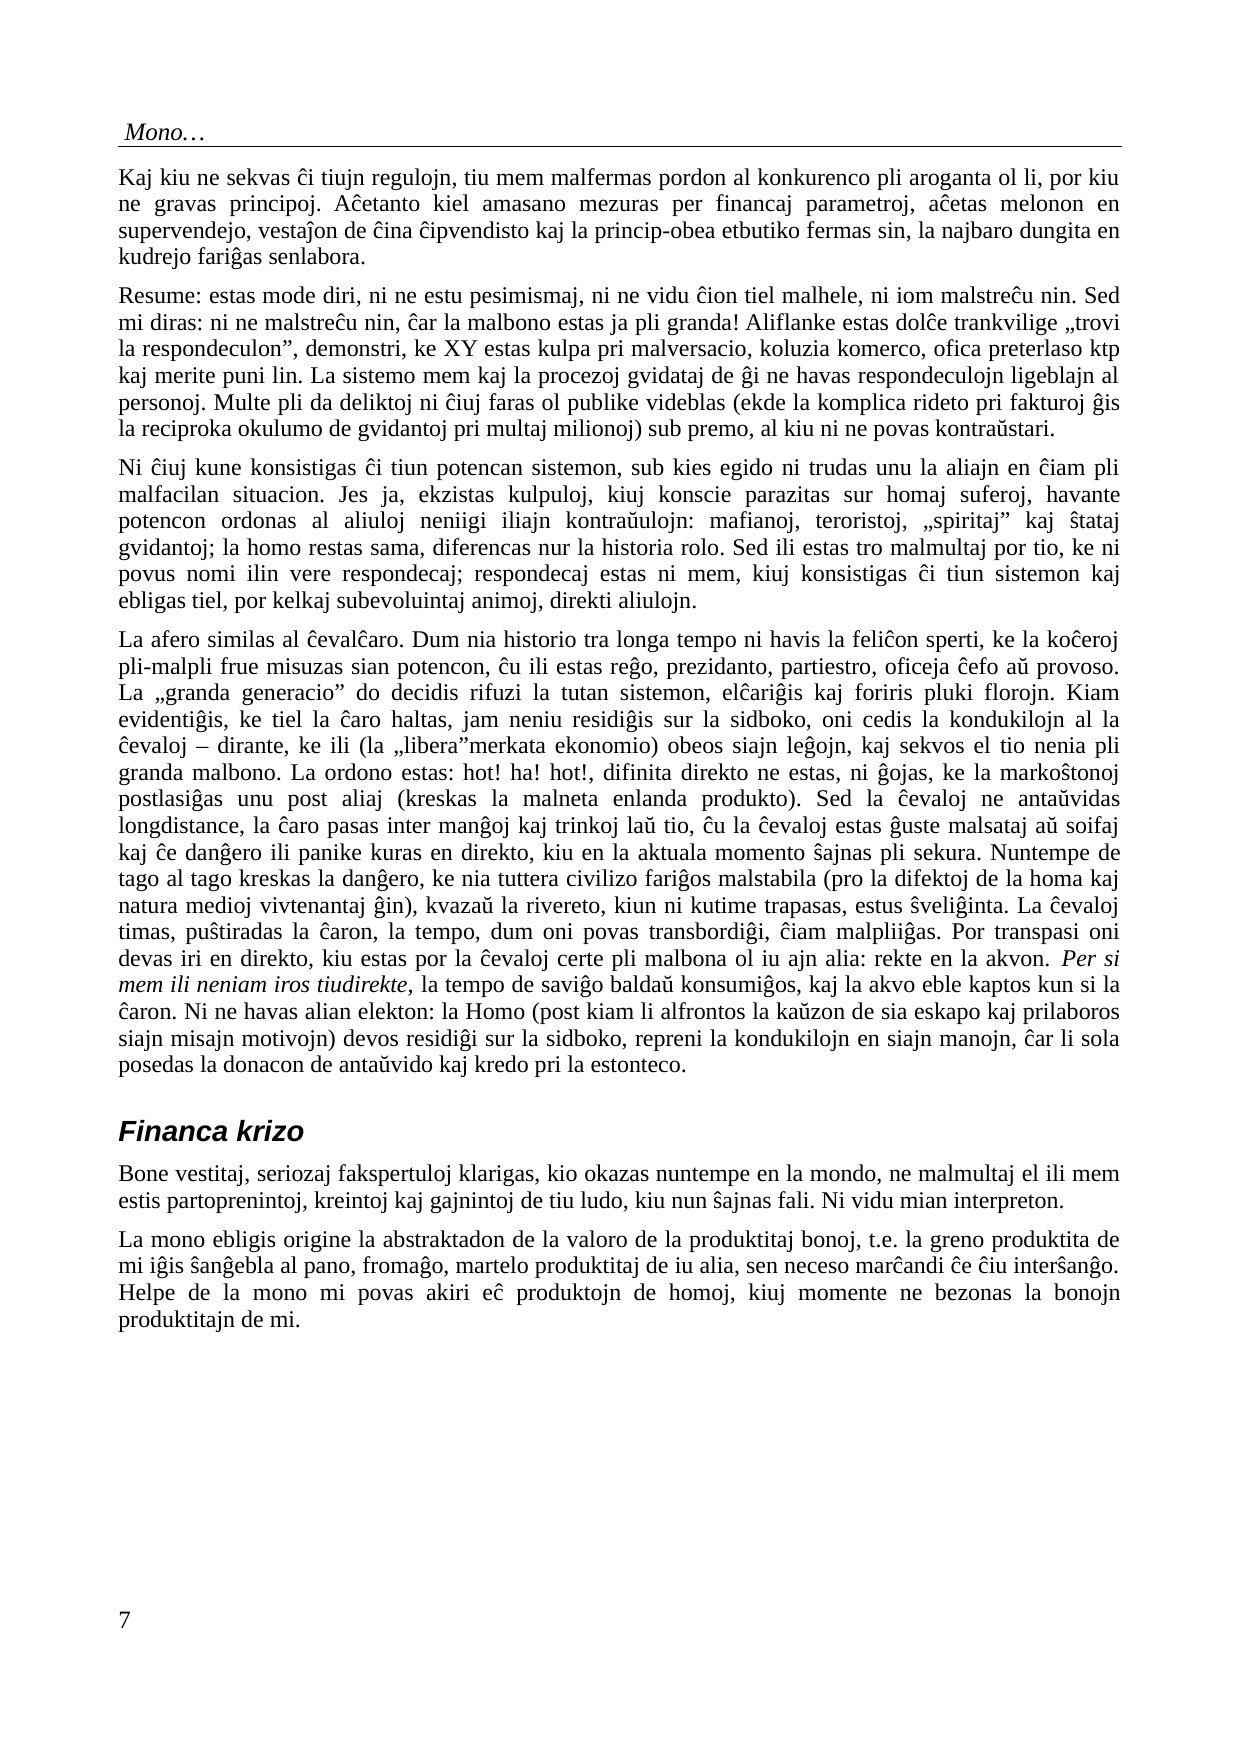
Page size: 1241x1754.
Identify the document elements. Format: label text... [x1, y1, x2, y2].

text Bone vestitaj, seriozaj fakspertuloj klarigas, kio okazas nuntempe en la mondo, ne malmultaj el ili mem estis partoprenintoj, kreintoj kaj gajnintoj de tiu ludo, kiu nun ŝajnas fali. Ni vidu mian interpreton. [118, 1160, 1122, 1213]
text La afero similas al ĉevalĉaro. Dum nia historio tra longa tempo ni havis la feliĉon sperti, ke la koĉeroj pli-malpli frue misuzas sian potencon, ĉu ili estas reĝo, prezidanto, partiestro, oficeja ĉefo aŭ provoso. La „granda generacio” do decidis rifuzi la tutan sistemon, elĉariĝis kaj foriris pluki florojn. Kiam evidentiĝis, ke tiel la ĉaro haltas, jam neniu residiĝis sur la sidboko, oni cedis la kondukilojn al la ĉevaloj – dirante, ke ili (la „libera”merkata ekonomio) obeos siajn leĝojn, kaj sekvos el tio nenia pli granda malbono. La ordono estas: hot! ha! hot!, difinita direkto ne estas, ni ĝojas, ke la markoŝtonoj postlasiĝas unu post aliaj (kreskas la malneta enlanda produkto). Sed la ĉevaloj ne antaŭvidas longdistance, la ĉaro pasas inter manĝoj kaj trinkoj laŭ tio, ĉu la ĉevaloj estas ĝuste malsataj aŭ soifaj kaj ĉe danĝero ili panike kuras en direkto, kiu en la aktuala momento ŝajnas pli sekura. Nuntempe de tago al tago kreskas la danĝero, ke nia tuttera civilizo fariĝos malstabila (pro la difektoj de la homa kaj natura medioj vivtenantaj ĝin), kvazaŭ la rivereto, kiun ni kutime trapasas, estus ŝveliĝinta. La ĉevaloj timas, puŝtiradas la ĉaron, la tempo, dum oni povas transbordiĝi, ĉiam malpliiĝas. Por transpasi oni devas iri en direkto, kiu estas por la ĉevaloj certe pli malbona ol iu ajn alia: rekte en la akvon. Per si mem ili neniam iros tiudirekte, la tempo de saviĝo baldaŭ konsumiĝos, kaj la akvo eble kaptos kun si la ĉaron. Ni ne havas alian elekton: la Homo (post kiam li alfrontos la kaŭzon de sia eskapo kaj prilaboros siajn misajn motivojn) devos residiĝi sur la sidboko, repreni la kondukilojn en siajn manojn, ĉar li sola posedas la donacon de antaŭvido kaj kredo pri la estonteco. [118, 626, 1122, 1078]
text Kaj kiu ne sekvas ĉi tiujn regulojn, tiu mem malfermas pordon al konkurenco pli aroganta ol li, por kiu ne gravas principoj. Aĉetanto kiel amasano mezuras per financaj parametroj, aĉetas melonon en supervendejo, vestaĵon de ĉina ĉipvendisto kaj la princip-obea etbutiko fermas sin, la najbaro dungita en kudrejo fariĝas senlabora. [118, 164, 1122, 270]
text Resume: estas mode diri, ni ne estu pesimismaj, ni ne vidu ĉion tiel malhele, ni iom malstreĉu nin. Sed mi diras: ni ne malstreĉu nin, ĉar la malbono estas ja pli granda! Aliflanke estas dolĉe trankvilige „trovi la respondeculon”, demonstri, ke XY estas kulpa pri malversacio, koluzia komerco, ofica preterlaso ktp kaj merite puni lin. La sistemo mem kaj la procezoj gvidataj de ĝi ne havas respondeculojn ligeblajn al personoj. Multe pli da deliktoj ni ĉiuj faras ol publike videblas (ekde la komplica rideto pri fakturoj ĝis la reciproka okulumo de gvidantoj pri multaj milionoj) sub premo, al kiu ni ne povas kontraŭstari. [118, 282, 1122, 442]
subtitle Financa krizo [118, 1115, 1122, 1148]
text La mono ebligis origine la abstraktadon de la valoro de la produktitaj bonoj, t.e. la greno produktita de mi iĝis ŝanĝebla al pano, fromaĝo, martelo produktitaj de iu alia, sen neceso marĉandi ĉe ĉiu interŝanĝo. Helpe de la mono mi povas akiri eĉ produktojn de homoj, kiuj momente ne bezonas la bonojn produktitajn de mi. [118, 1226, 1122, 1332]
text Ni ĉiuj kune konsistigas ĉi tiun potencan sistemon, sub kies egido ni trudas unu la aliajn en ĉiam pli malfacilan situacion. Jes ja, ekzistas kulpuloj, kiuj konscie parazitas sur homaj suferoj, havante potencon ordonas al aliuloj neniigi iliajn kontraŭulojn: mafianoj, teroristoj, „spiritaj” kaj ŝtataj gvidantoj; la homo restas sama, diferencas nur la historia rolo. Sed ili estas tro malmultaj por tio, ke ni povus nomi ilin vere respondecaj; respondecaj estas ni mem, kiuj konsistigas ĉi tiun sistemon kaj ebligas tiel, por kelkaj subevoluintaj animoj, direkti aliulojn. [118, 454, 1122, 614]
